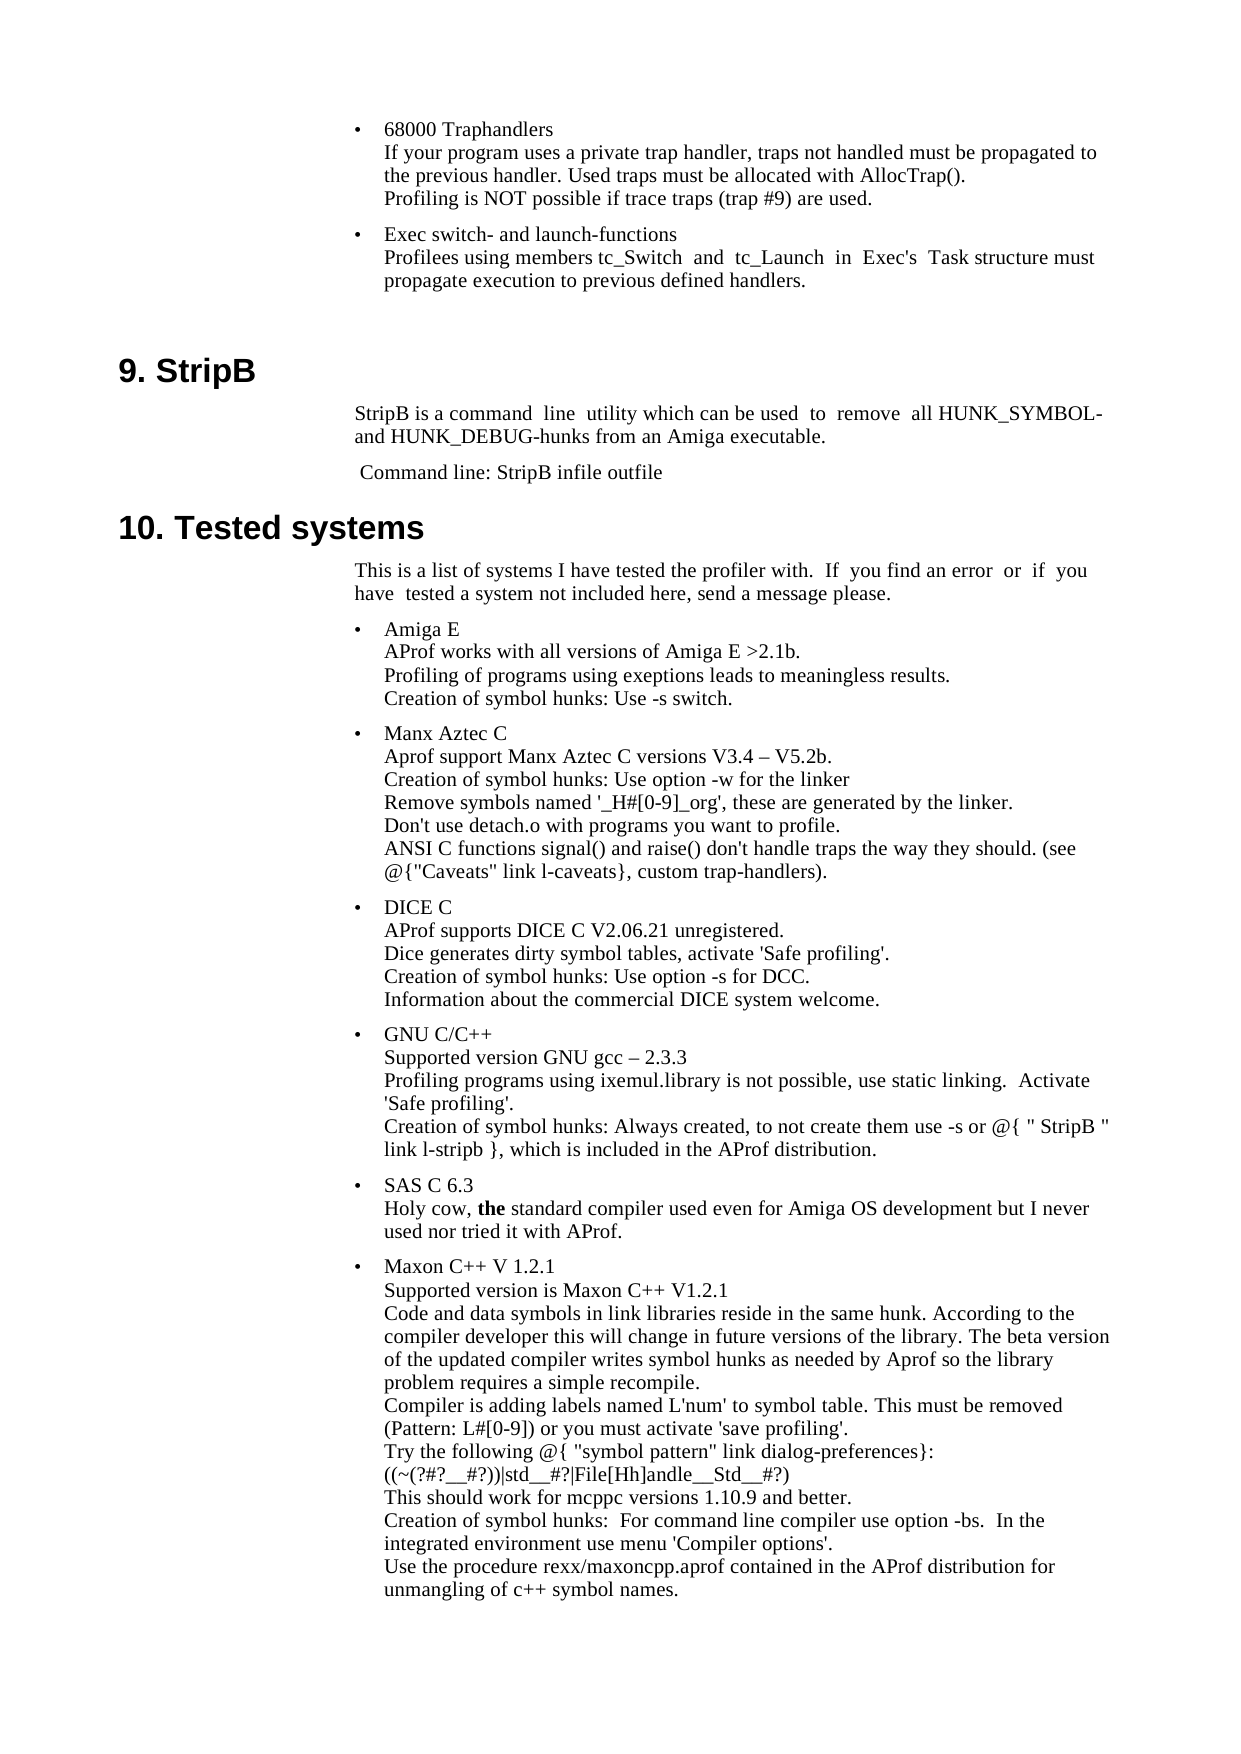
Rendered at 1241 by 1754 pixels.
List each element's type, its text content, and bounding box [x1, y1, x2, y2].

list Manx Aztec C Aprof support Manx Aztec C versions V3.4 – V5.2b. Creation of symbol hunks: Use option -w for the linker Remove symbols named '_H#[0-9]_org', these are generated by the linker. Don't use detach.o with programs you want to profile. ANSI C functions signal() and raise() don't handle traps the way they should. (see @{"Caveats" link l-caveats}, custom trap-handlers). [354, 722, 1122, 883]
text Command line: StripB infile outfile [354, 461, 1122, 484]
text StripB is a command line utility which can be used to remove all HUNK_SYMBOL- and HUNK_DEBUG-hunks from an Amiga executable. [354, 402, 1122, 448]
subtitle StripB [118, 352, 1122, 390]
list 68000 Traphandlers If your program uses a private trap handler, traps not handled must be propagated to the previous handler. Used traps must be allocated with AllocTrap(). Profiling is NOT possible if trace traps (trap #9) are used. [354, 118, 1122, 210]
list DICE C AProf supports DICE C V2.06.21 unregistered. Dice generates dirty symbol tables, activate 'Safe profiling'. Creation of symbol hunks: Use option -s for DCC. Information about the commercial DICE system welcome. [354, 896, 1122, 1011]
text This is a list of systems I have tested the profiler with. If you find an error or if you have tested a system not included here, send a message please. [354, 559, 1122, 605]
subtitle Tested systems [118, 509, 1122, 546]
list GNU C/C++ Supported version GNU gcc – 2.3.3 Profiling programs using ixemul.library is not possible, use static linking. Activate 'Safe profiling'. Creation of symbol hunks: Always created, to not create them use -s or @{ " StripB " link l-stripb }, which is included in the AProf distribution. [354, 1023, 1122, 1161]
list Maxon C++ V 1.2.1 Supported version is Maxon C++ V1.2.1 Code and data symbols in link libraries reside in the same hunk. According to the compiler developer this will change in future versions of the library. The beta version of the updated compiler writes symbol hunks as needed by Aprof so the library problem requires a simple recompile. Compiler is adding labels named L'num' to symbol table. This must be removed (Pattern: L#[0-9]) or you must activate 'save profiling'. Try the following @{ "symbol pattern" link dialog-preferences}: ((~(?#?__#?))|std__#?|File[Hh]andle__Std__#?) This should work for mcppc versions 1.10.9 and better. Creation of symbol hunks: For command line compiler use option -bs. In the integrated environment use menu 'Compiler options'. Use the procedure rexx/maxoncpp.aprof contained in the AProf distribution for unmangling of c++ symbol names. [354, 1255, 1122, 1601]
list SAS C 6.3 Holy cow, the standard compiler used even for Amiga OS development but I never used nor tried it with AProf. [354, 1174, 1122, 1243]
list Amiga E AProf works with all versions of Amiga E >2.1b. Profiling of programs using exeptions leads to meaningless results. Creation of symbol hunks: Use -s switch. [354, 617, 1122, 709]
list Exec switch- and launch-functions Profilees using members tc_Switch and tc_Launch in Exec's Task structure must propagate execution to previous defined handlers. [354, 223, 1122, 292]
